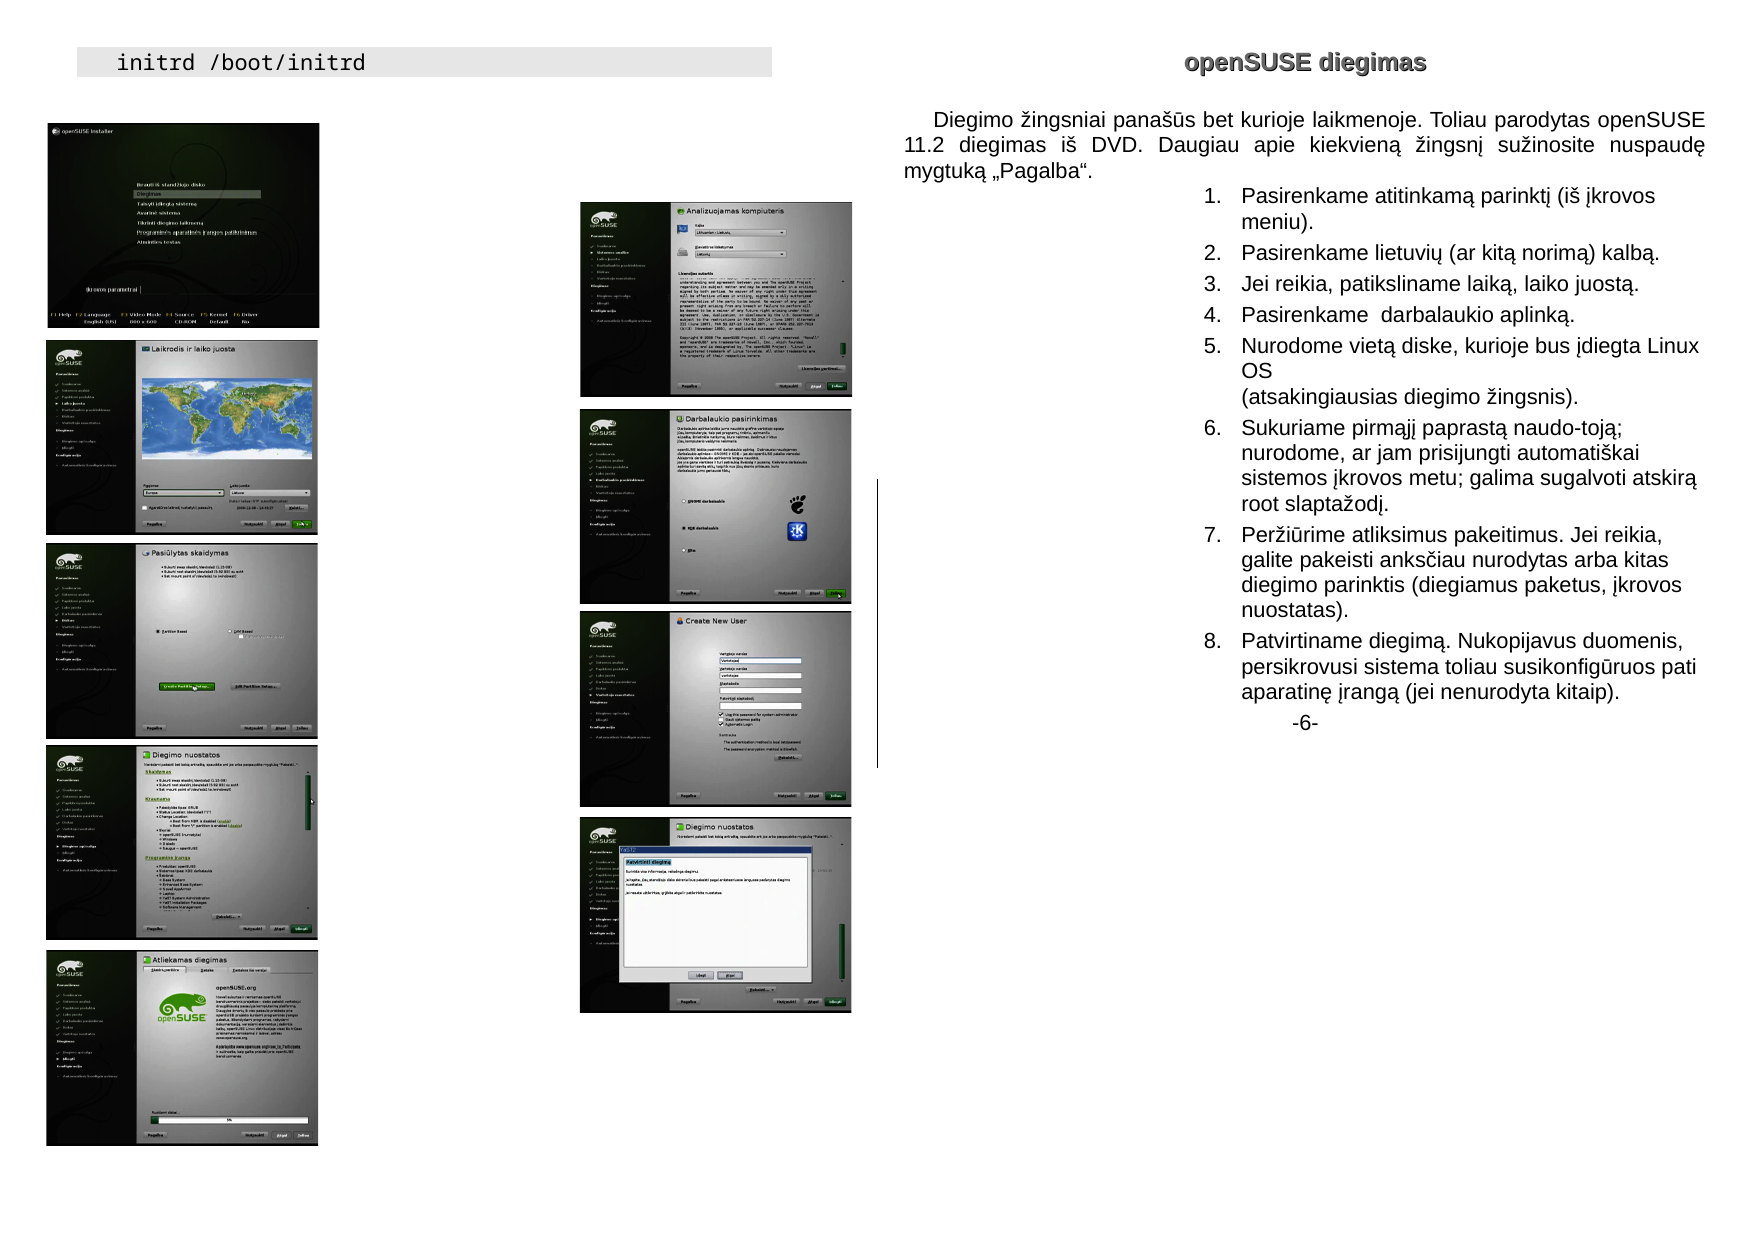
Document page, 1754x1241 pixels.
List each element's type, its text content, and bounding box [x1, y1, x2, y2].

list Sukuriame pirmąjį paprastą naudo-toją; nurodome, ar jam prisijungti automatiškai sistemos įkrovos metu; galima sugalvoti atskirą root slaptažodį. [1203, 415, 1707, 516]
list Pasirenkame atitinkamą parinktį (iš įkrovos meniu). [1203, 183, 1707, 234]
list Jei reikia, patiksliname laiką, laiko juostą. [1203, 271, 1707, 296]
list Pasirenkame lietuvių (ar kitą norimą) kalbą. [1203, 240, 1707, 265]
subtitle openSUSE diegimas [903, 47, 1707, 76]
list Nurodome vietą diske, kurioje bus įdiegta Linux OS (atsakingiausias diegimo žingsnis). [1203, 333, 1707, 409]
list Pasirenkame darbalaukio aplinką. [1203, 302, 1707, 327]
text -6- [903, 710, 1707, 735]
list Peržiūrime atliksimus pakeitimus. Jei reikia, galite pakeisti anksčiau nurodytas arba kitas diegimo parinktis (diegiamus paketus, įkrovos nuostatas). [1203, 522, 1707, 622]
list Patvirtiname diegimą. Nukopijavus duomenis, persikrovusi sistema toliau susikonfigūruos pati aparatinę įrangą (jei nenurodyta kitaip). [1203, 628, 1707, 704]
text initrd /boot/initrd [47, 47, 850, 77]
text Diegimo žingsniai panašūs bet kurioje laikmenoje. Toliau parodytas openSUSE 11.2 diegimas iš DVD. Daugiau apie kiekvieną žingsnį sužinosite nuspaudę mygtuką „Pagalba“. [903, 107, 1707, 183]
